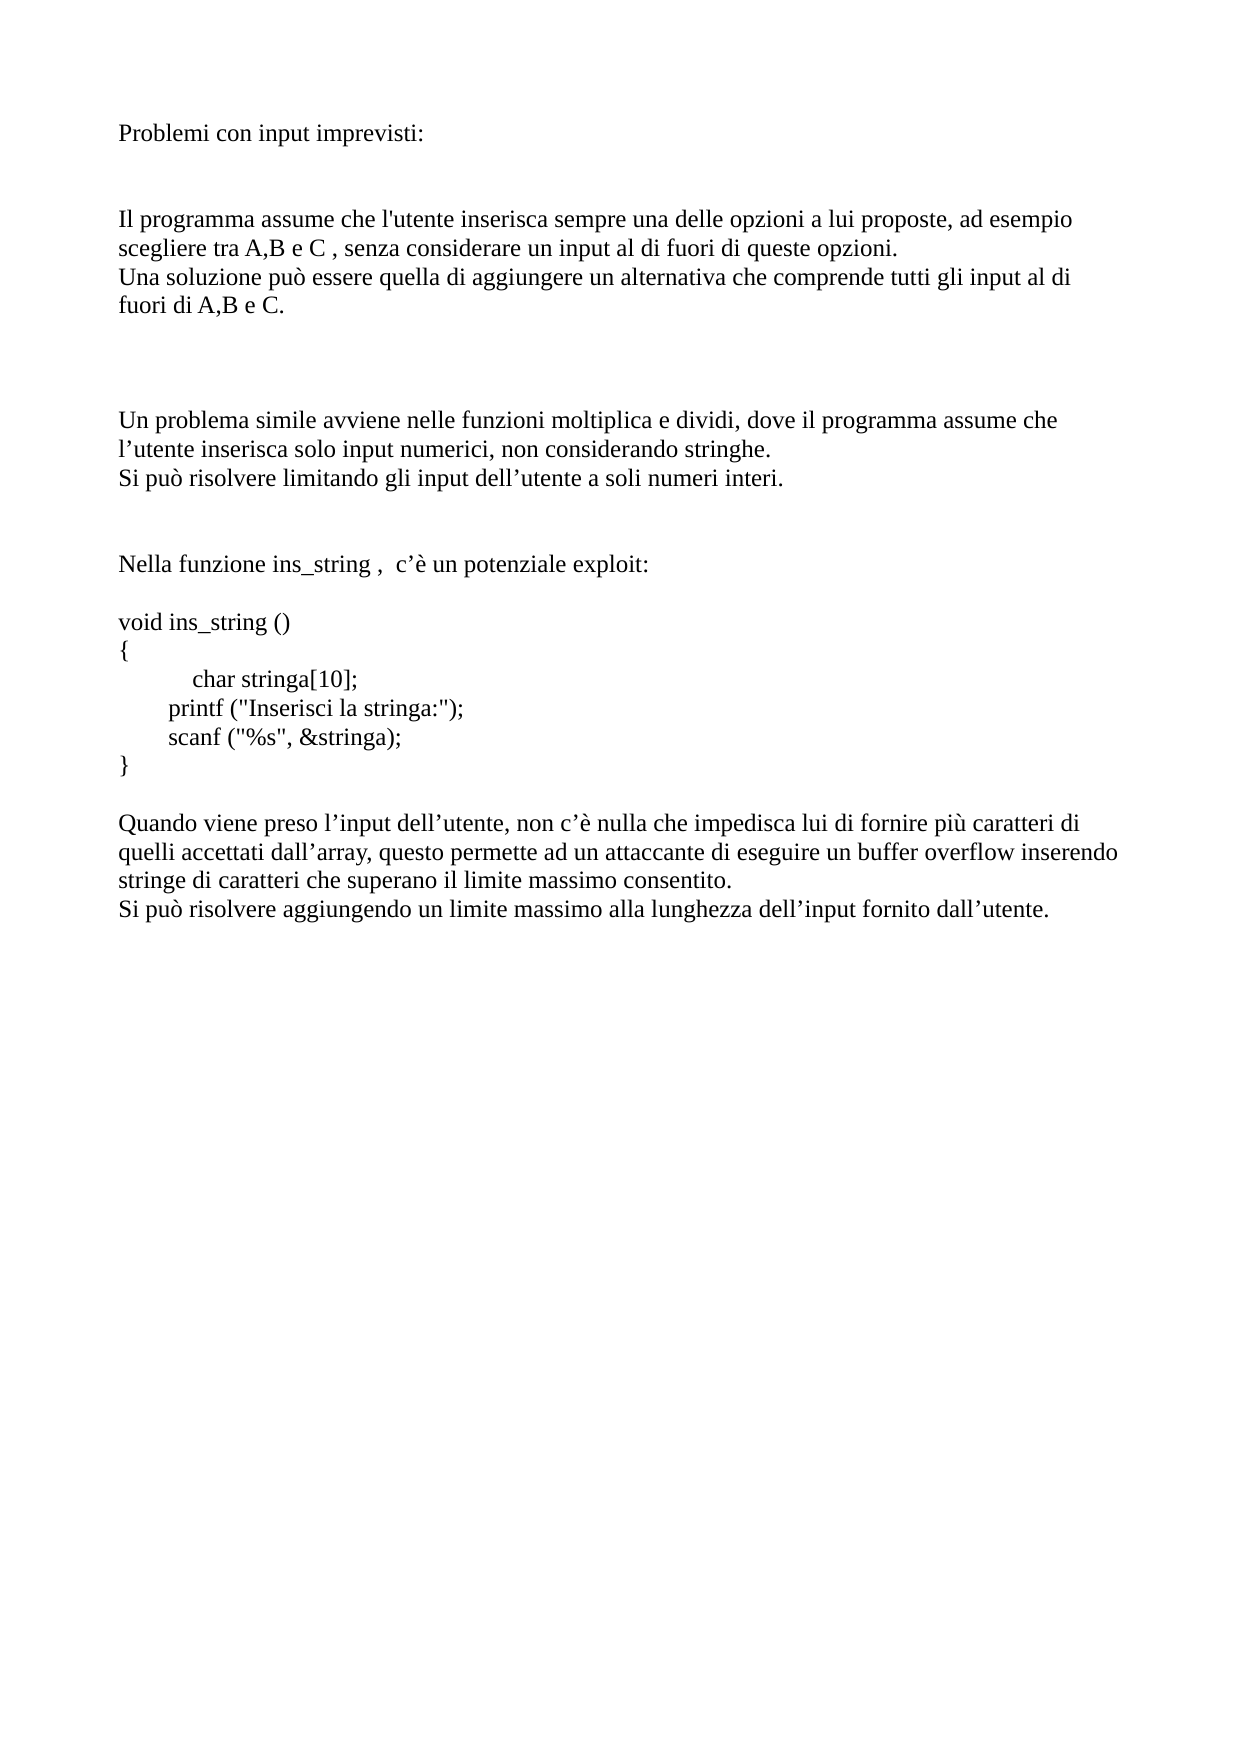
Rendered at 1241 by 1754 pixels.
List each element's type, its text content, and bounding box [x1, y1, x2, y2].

text Quando viene preso l’input dell’utente, non c’è nulla che impedisca lui di fornire più caratteri di quelli accettati dall’array, questo permette ad un attaccante di eseguire un buffer overflow inserendo stringe di caratteri che superano il limite massimo consentito. [118, 808, 1122, 894]
text Problemi con input imprevisti: [118, 118, 1122, 147]
text Il programma assume che l'utente inserisca sempre una delle opzioni a lui proposte, ad esempio scegliere tra A,B e C , senza considerare un input al di fuori di queste opzioni. [118, 204, 1122, 262]
text Un problema simile avviene nelle funzioni moltiplica e dividi, dove il programma assume che l’utente inserisca solo input numerici, non considerando stringhe. [118, 406, 1122, 463]
text Si può risolvere aggiungendo un limite massimo alla lunghezza dell’input fornito dall’utente. [118, 894, 1122, 923]
text void ins_string () { char stringa[10]; printf ("Inserisci la stringa:"); scanf ("%s", &stringa); } [118, 607, 1122, 779]
text Una soluzione può essere quella di aggiungere un alternativa che comprende tutti gli input al di fuori di A,B e C. [118, 262, 1122, 319]
text Nella funzione ins_string , c’è un potenziale exploit: [118, 549, 1122, 578]
text Si può risolvere limitando gli input dell’utente a soli numeri interi. [118, 463, 1122, 492]
